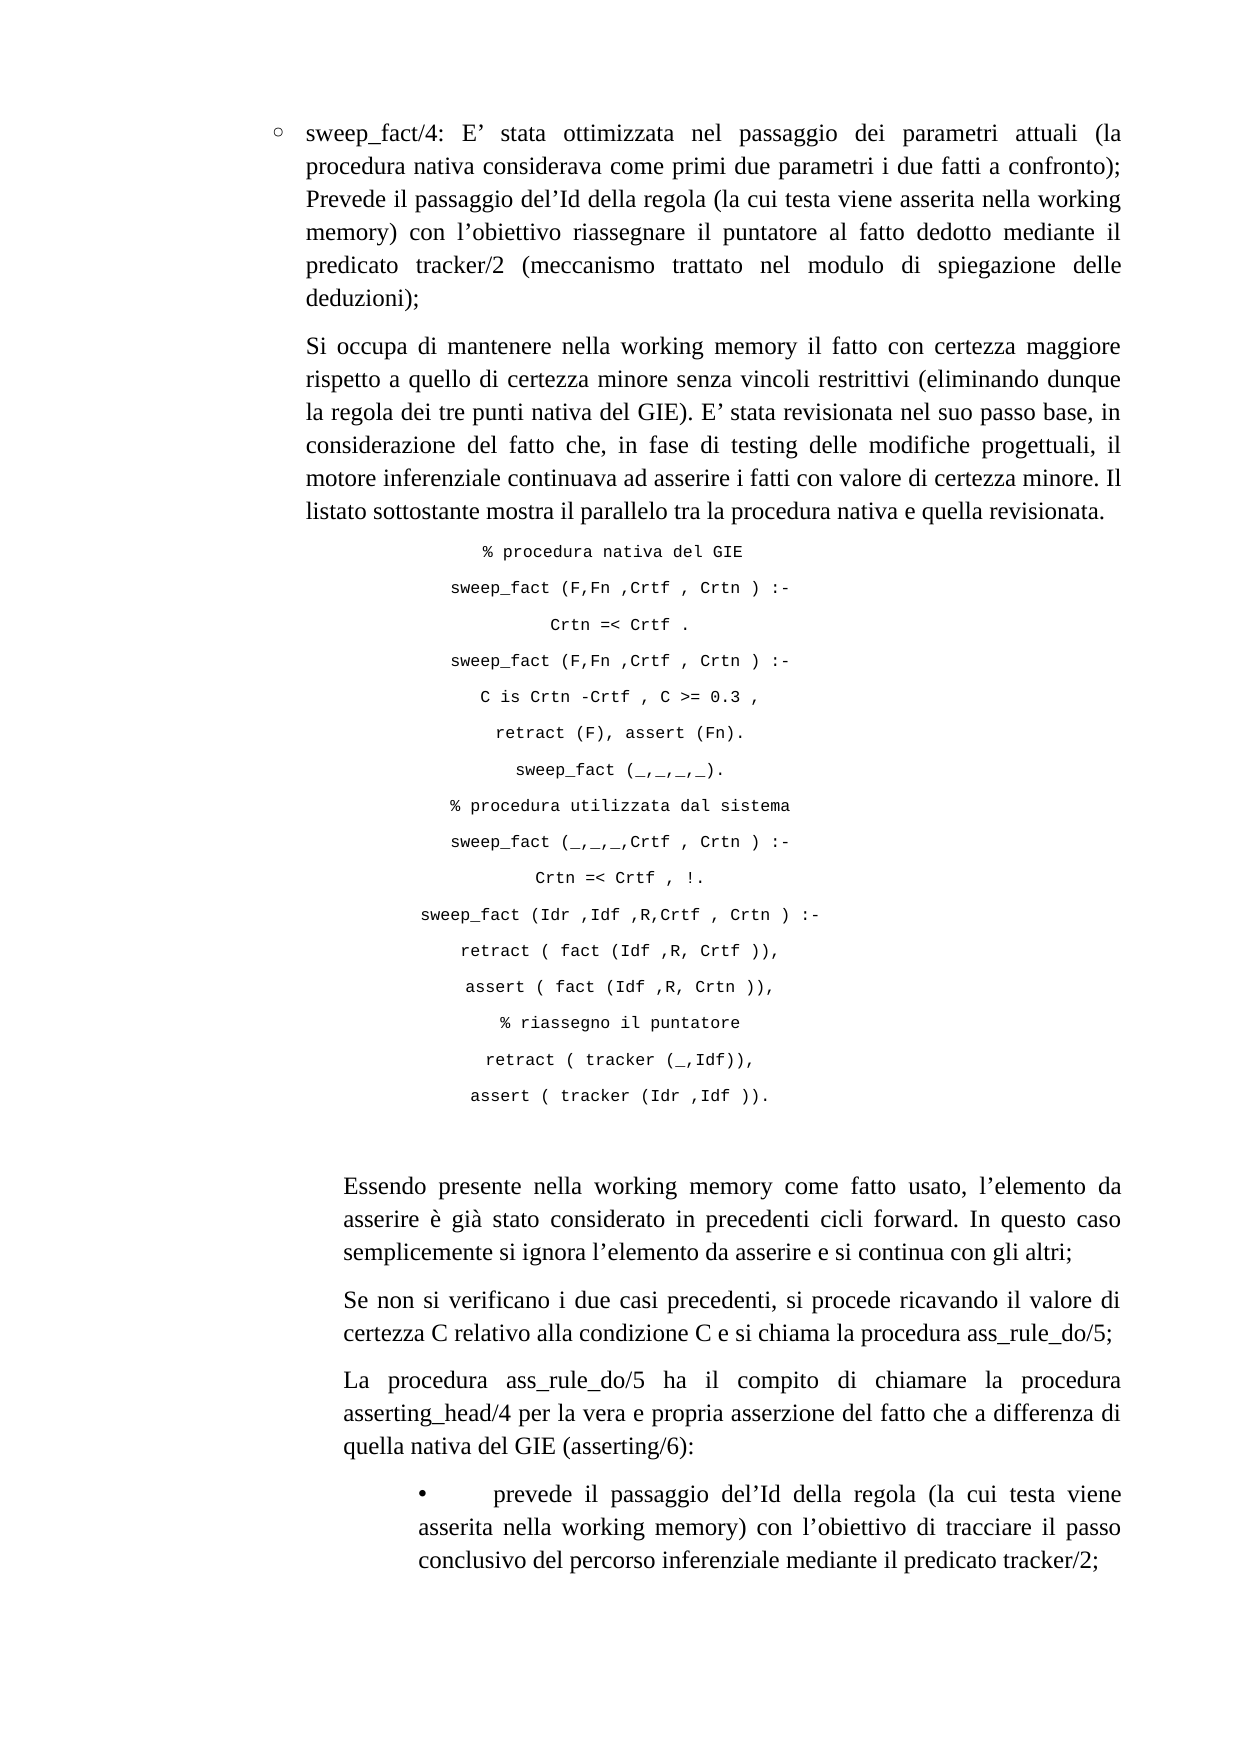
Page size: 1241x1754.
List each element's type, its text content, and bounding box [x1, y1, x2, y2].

text Crtn =< Crtf , !. [118, 870, 1122, 889]
text retract ( fact (Idf ,R, Crtf )), [118, 942, 1122, 961]
text Si occupa di mantenere nella working memory il fatto con certezza maggiore rispetto a quello di certezza minore senza vincoli restrittivi (eliminando dunque la regola dei tre punti nativa del GIE). E’ stata revisionata nel suo passo base, in considerazione del fatto che, in fase di testing delle modifiche progettuali, il motore inferenziale continuava ad asserire i fatti con valore di certezza minore. Il listato sottostante mostra il parallelo tra la procedura nativa e quella revisionata. [306, 331, 1122, 525]
text retract (F), assert (Fn). [118, 725, 1122, 744]
text % procedura nativa del GIE [103, 543, 1122, 562]
text sweep_fact (F,Fn ,Crtf , Crtn ) :- [118, 652, 1122, 671]
text Crtn =< Crtf . [118, 616, 1122, 635]
text retract ( tracker (_,Idf)), [118, 1051, 1122, 1070]
text assert ( tracker (Idr ,Idf )). [118, 1087, 1122, 1106]
text % riassegno il puntatore [118, 1015, 1122, 1034]
text % procedura utilizzata dal sistema [118, 797, 1122, 816]
list prevede il passaggio del’Id della regola (la cui testa viene asserita nella working memory) con l’obiettivo di tracciare il passo conclusivo del percorso inferenziale mediante il predicato tracker/2; [418, 1479, 1122, 1574]
text Essendo presente nella working memory come fatto usato, l’elemento da asserire è già stato considerato in precedenti cicli forward. In questo caso semplicemente si ignora l’elemento da asserire e si continua con gli altri; [343, 1171, 1122, 1266]
text assert ( fact (Idf ,R, Crtn )), [118, 978, 1122, 997]
list sweep_fact/4: E’ stata ottimizzata nel passaggio dei parametri attuali (la procedura nativa considerava come primi due parametri i due fatti a confronto); Prevede il passaggio del’Id della regola (la cui testa viene asserita nella working memory) con l’obiettivo riassegnare il puntatore al fatto dedotto mediante il predicato tracker/2 (meccanismo trattato nel modulo di spiegazione delle deduzioni); [268, 118, 1122, 312]
text sweep_fact (_,_,_,_). [118, 761, 1122, 780]
text sweep_fact (F,Fn ,Crtf , Crtn ) :- [118, 580, 1122, 599]
text C is Crtn -Crtf , C >= 0.3 , [118, 688, 1122, 707]
text La procedura ass_rule_do/5 ha il compito di chiamare la procedura asserting_head/4 per la vera e propria asserzione del fatto che a differenza di quella nativa del GIE (asserting/6): [343, 1365, 1122, 1460]
text Se non si verificano i due casi precedenti, si procede ricavando il valore di certezza C relativo alla condizione C e si chiama la procedura ass_rule_do/5; [343, 1285, 1122, 1347]
text sweep_fact (Idr ,Idf ,R,Crtf , Crtn ) :- [118, 906, 1122, 925]
text sweep_fact (_,_,_,Crtf , Crtn ) :- [118, 833, 1122, 852]
